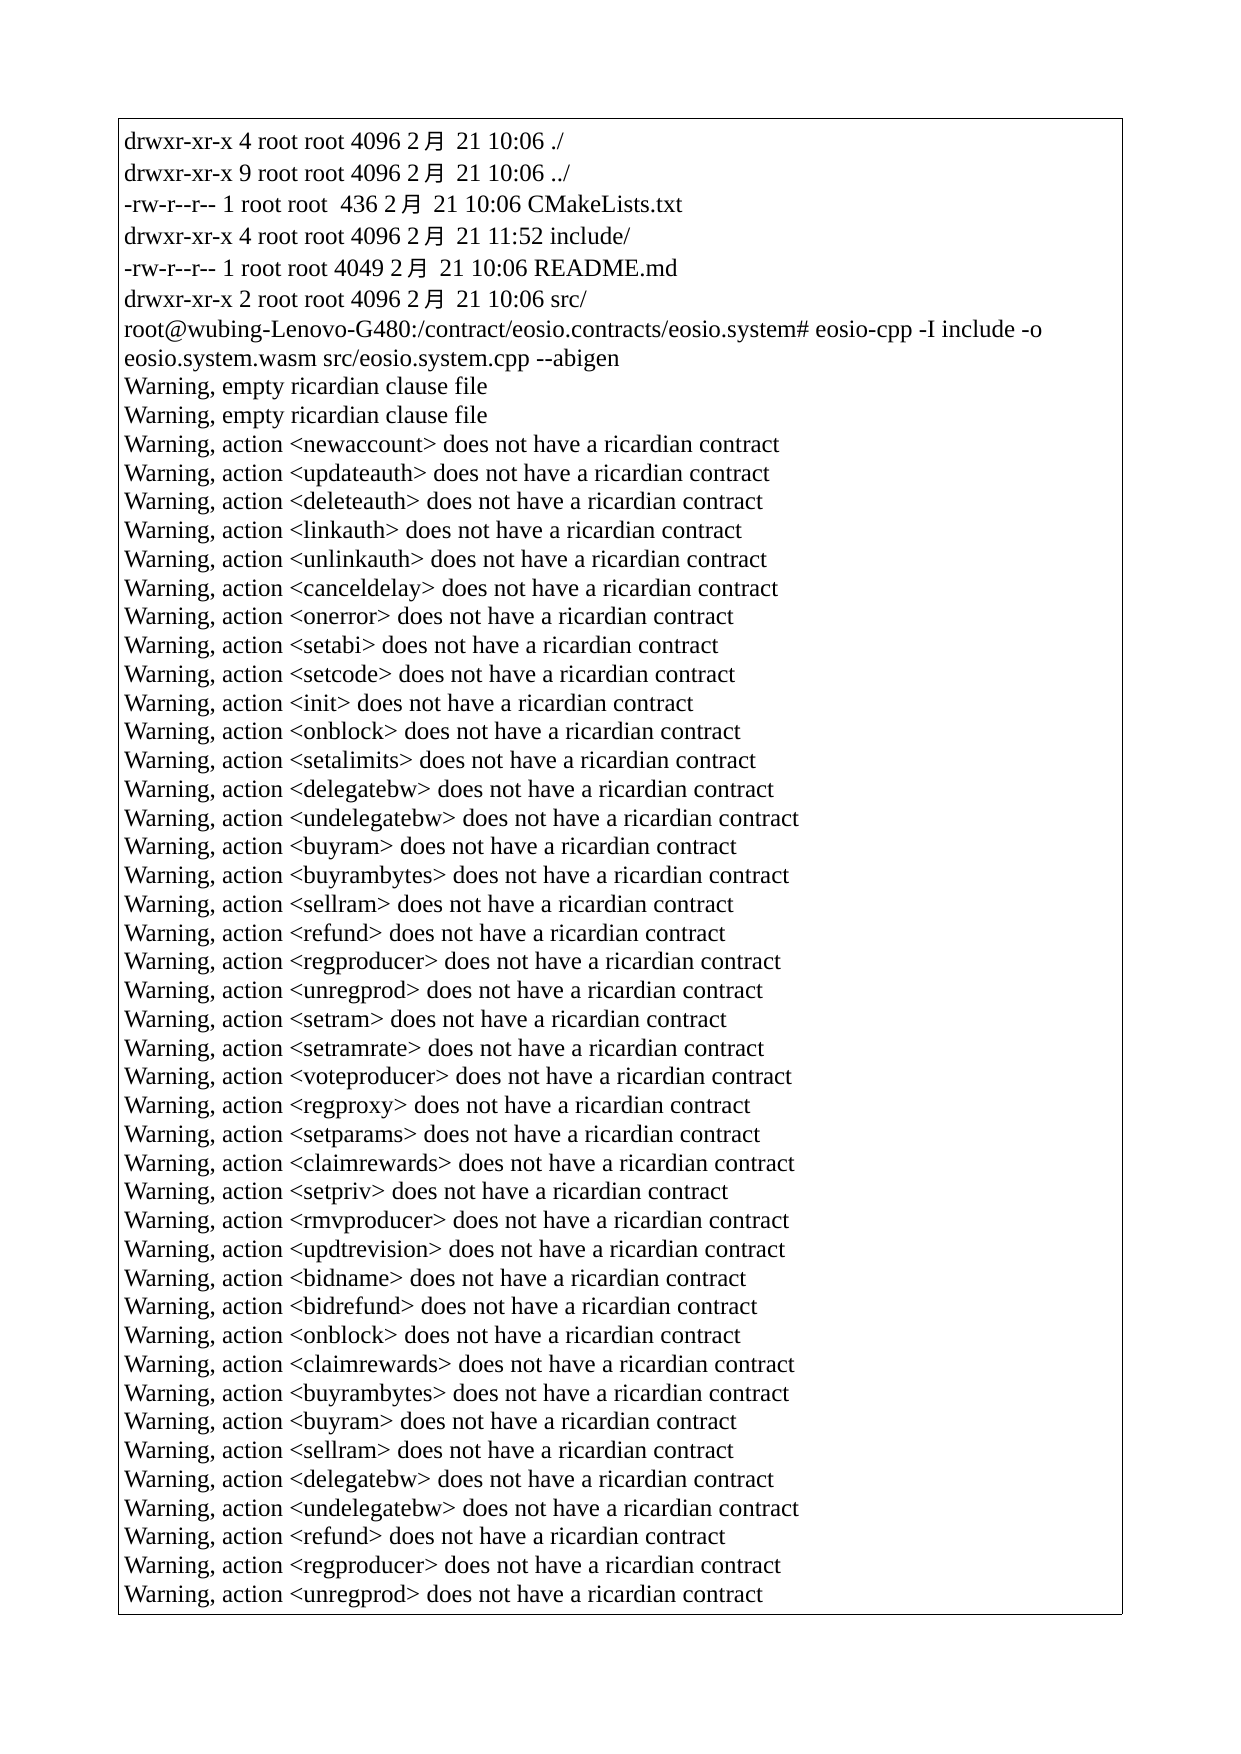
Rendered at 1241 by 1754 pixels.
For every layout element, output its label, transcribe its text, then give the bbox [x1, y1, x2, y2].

table_header drwxr-xr-x 4 root root 4096 2月 21 10:06 ./ drwxr-xr-x 9 root root 4096 2月 21 10:06 ../ -rw-r--r-- 1 root root 436 2月 21 10:06 CMakeLists.txt drwxr-xr-x 4 root root 4096 2月 21 11:52 include/ -rw-r--r-- 1 root root 4049 2月 21 10:06 README.md drwxr-xr-x 2 root root 4096 2月 21 10:06 src/ root@wubing-Lenovo-G480:/contract/eosio.contracts/eosio.system# eosio-cpp -I include -o eosio.system.wasm src/eosio.system.cpp --abigen Warning, empty ricardian clause file Warning, empty ricardian clause file Warning, action <newaccount> does not have a ricardian contract Warning, action <updateauth> does not have a ricardian contract Warning, action <deleteauth> does not have a ricardian contract Warning, action <linkauth> does not have a ricardian contract Warning, action <unlinkauth> does not have a ricardian contract Warning, action <canceldelay> does not have a ricardian contract Warning, action <onerror> does not have a ricardian contract Warning, action <setabi> does not have a ricardian contract Warning, action <setcode> does not have a ricardian contract Warning, action <init> does not have a ricardian contract Warning, action <onblock> does not have a ricardian contract Warning, action <setalimits> does not have a ricardian contract Warning, action <delegatebw> does not have a ricardian contract Warning, action <undelegatebw> does not have a ricardian contract Warning, action <buyram> does not have a ricardian contract Warning, action <buyrambytes> does not have a ricardian contract Warning, action <sellram> does not have a ricardian contract Warning, action <refund> does not have a ricardian contract Warning, action <regproducer> does not have a ricardian contract Warning, action <unregprod> does not have a ricardian contract Warning, action <setram> does not have a ricardian contract Warning, action <setramrate> does not have a ricardian contract Warning, action <voteproducer> does not have a ricardian contract Warning, action <regproxy> does not have a ricardian contract Warning, action <setparams> does not have a ricardian contract Warning, action <claimrewards> does not have a ricardian contract Warning, action <setpriv> does not have a ricardian contract Warning, action <rmvproducer> does not have a ricardian contract Warning, action <updtrevision> does not have a ricardian contract Warning, action <bidname> does not have a ricardian contract Warning, action <bidrefund> does not have a ricardian contract Warning, action <onblock> does not have a ricardian contract Warning, action <claimrewards> does not have a ricardian contract Warning, action <buyrambytes> does not have a ricardian contract Warning, action <buyram> does not have a ricardian contract Warning, action <sellram> does not have a ricardian contract Warning, action <delegatebw> does not have a ricardian contract Warning, action <undelegatebw> does not have a ricardian contract Warning, action <refund> does not have a ricardian contract Warning, action <regproducer> does not have a ricardian contract Warning, action <unregprod> does not have a ricardian contract [119, 119, 1122, 1613]
